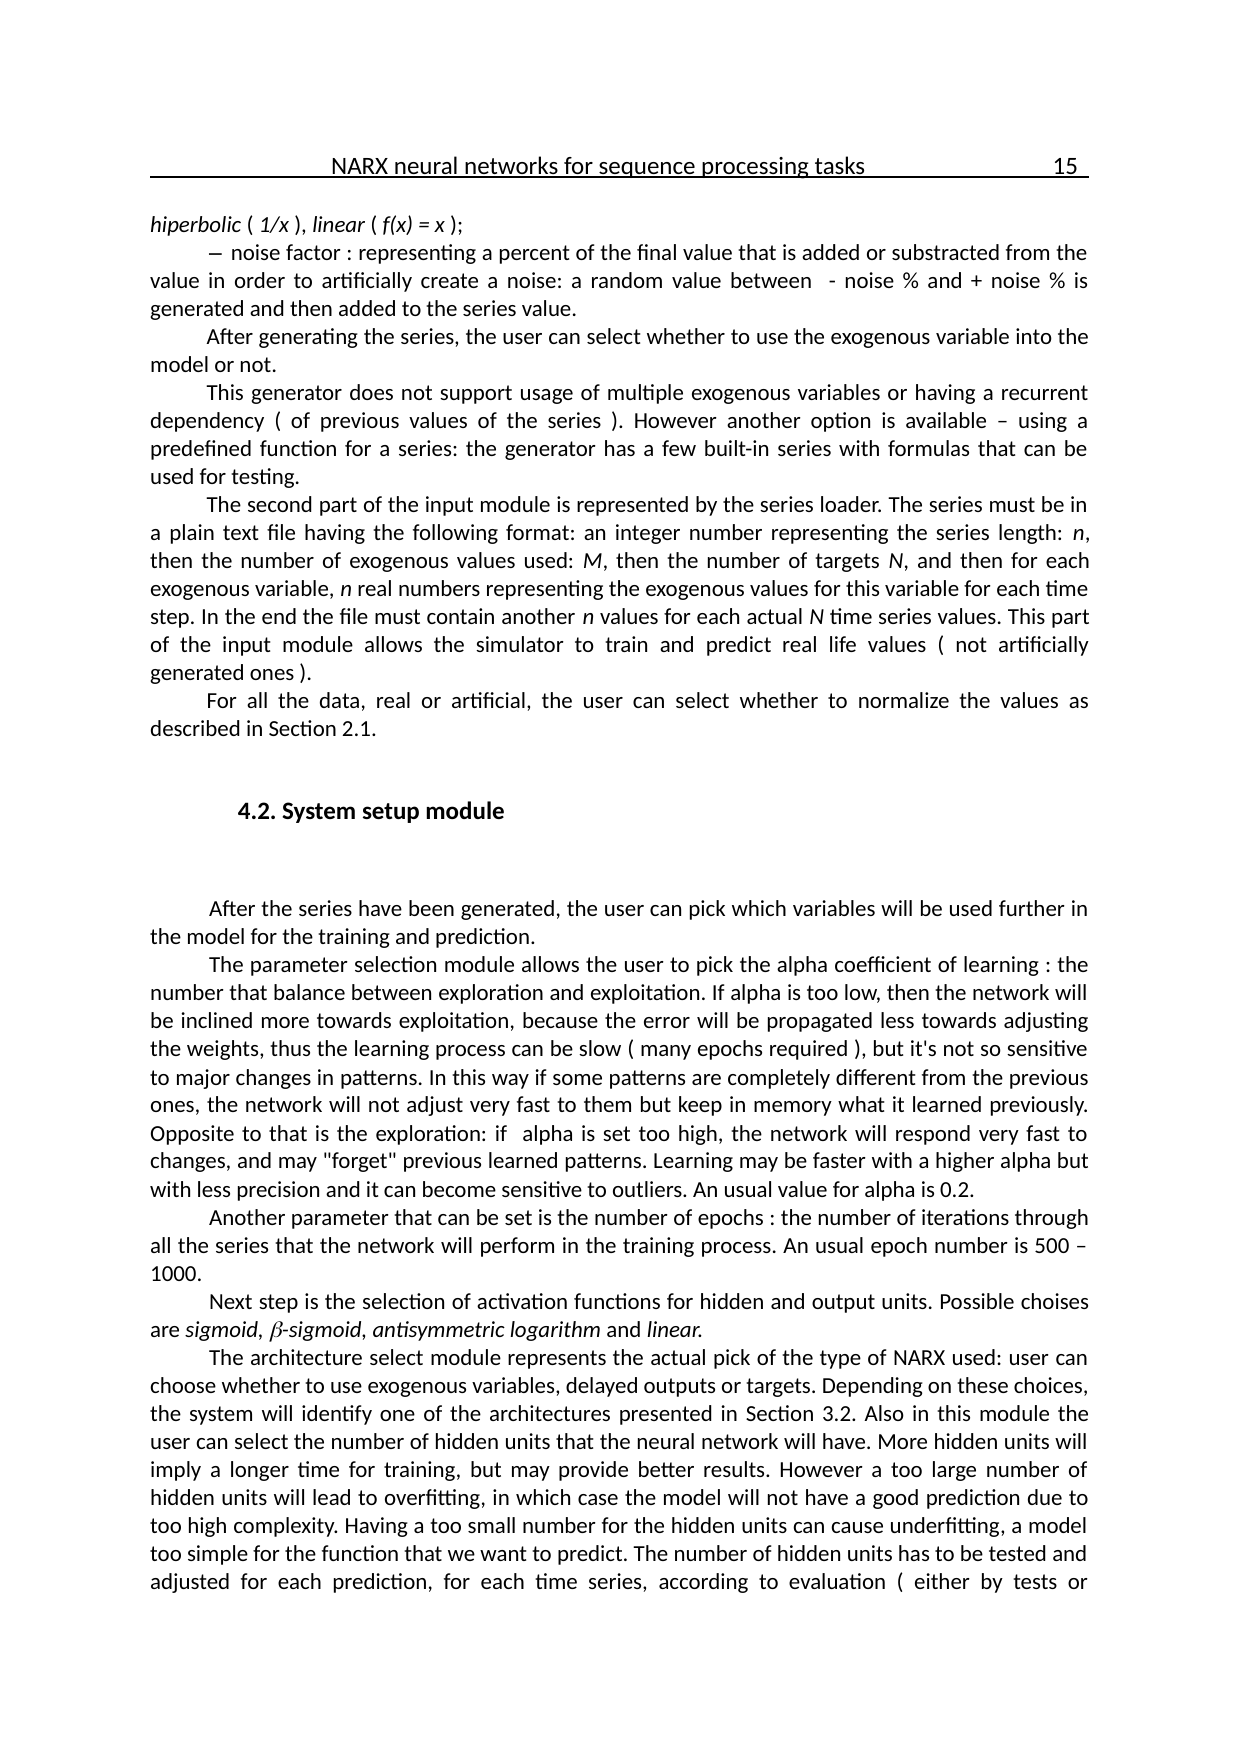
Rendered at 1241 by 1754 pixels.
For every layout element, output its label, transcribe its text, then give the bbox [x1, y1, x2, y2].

subtitle 4.2. System setup module [210, 795, 1090, 826]
list hiperbolic ( 1/x ), linear ( f(x) = x ); [150, 210, 1090, 238]
text The second part of the input module is represented by the series loader. The series must be in a plain text file having the following format: an integer number representing the series length: n, then the number of exogenous values used: M, then the number of targets N, and then for each exogenous variable, n real numbers representing the exogenous values for this variable for each time step. In the end the file must contain another n values for each actual N time series values. This part of the input module allows the simulator to train and predict real life values ( not artificially generated ones ). [150, 490, 1090, 686]
text For all the data, real or artificial, the user can select whether to normalize the values as described in Section 2.1. [150, 686, 1090, 742]
text Next step is the selection of activation functions for hidden and output units. Possible choises are sigmoid, b-sigmoid, antisymmetric logarithm and linear. [150, 1287, 1090, 1343]
text Another parameter that can be set is the number of epochs : the number of iterations through all the series that the network will perform in the training process. An usual epoch number is 500 – 1000. [150, 1203, 1090, 1287]
list noise factor : representing a percent of the final value that is added or substracted from the value in order to artificially create a noise: a random value between - noise % and + noise % is generated and then added to the series value. [150, 238, 1090, 322]
text This generator does not support usage of multiple exogenous variables or having a recurrent dependency ( of previous values of the series ). However another option is available – using a predefined function for a series: the generator has a few built-in series with formulas that can be used for testing. [150, 378, 1090, 490]
text After the series have been generated, the user can pick which variables will be used further in the model for the training and prediction. [150, 894, 1090, 951]
text The architecture select module represents the actual pick of the type of NARX used: user can choose whether to use exogenous variables, delayed outputs or targets. Depending on these choices, the system will identify one of the architectures presented in Section 3.2. Also in this module the user can select the number of hidden units that the neural network will have. More hidden units will imply a longer time for training, but may provide better results. However a too large number of hidden units will lead to overfitting, in which case the model will not have a good prediction due to too high complexity. Having a too small number for the hidden units can cause underfitting, a model too simple for the function that we want to predict. The number of hidden units has to be tested and adjusted for each prediction, for each time series, according to evaluation ( either by tests or [150, 1343, 1090, 1595]
text The parameter selection module allows the user to pick the alpha coefficient of learning : the number that balance between exploration and exploitation. If alpha is too low, then the network will be inclined more towards exploitation, because the error will be propagated less towards adjusting the weights, thus the learning process can be slow ( many epochs required ), but it's not so sensitive to major changes in patterns. In this way if some patterns are completely different from the previous ones, the network will not adjust very fast to them but keep in memory what it learned previously. Opposite to that is the exploration: if alpha is set too high, the network will respond very fast to changes, and may "forget" previous learned patterns. Learning may be faster with a higher alpha but with less precision and it can become sensitive to outliers. An usual value for alpha is 0.2. [150, 951, 1090, 1203]
text After generating the series, the user can select whether to use the exogenous variable into the model or not. [150, 322, 1090, 378]
